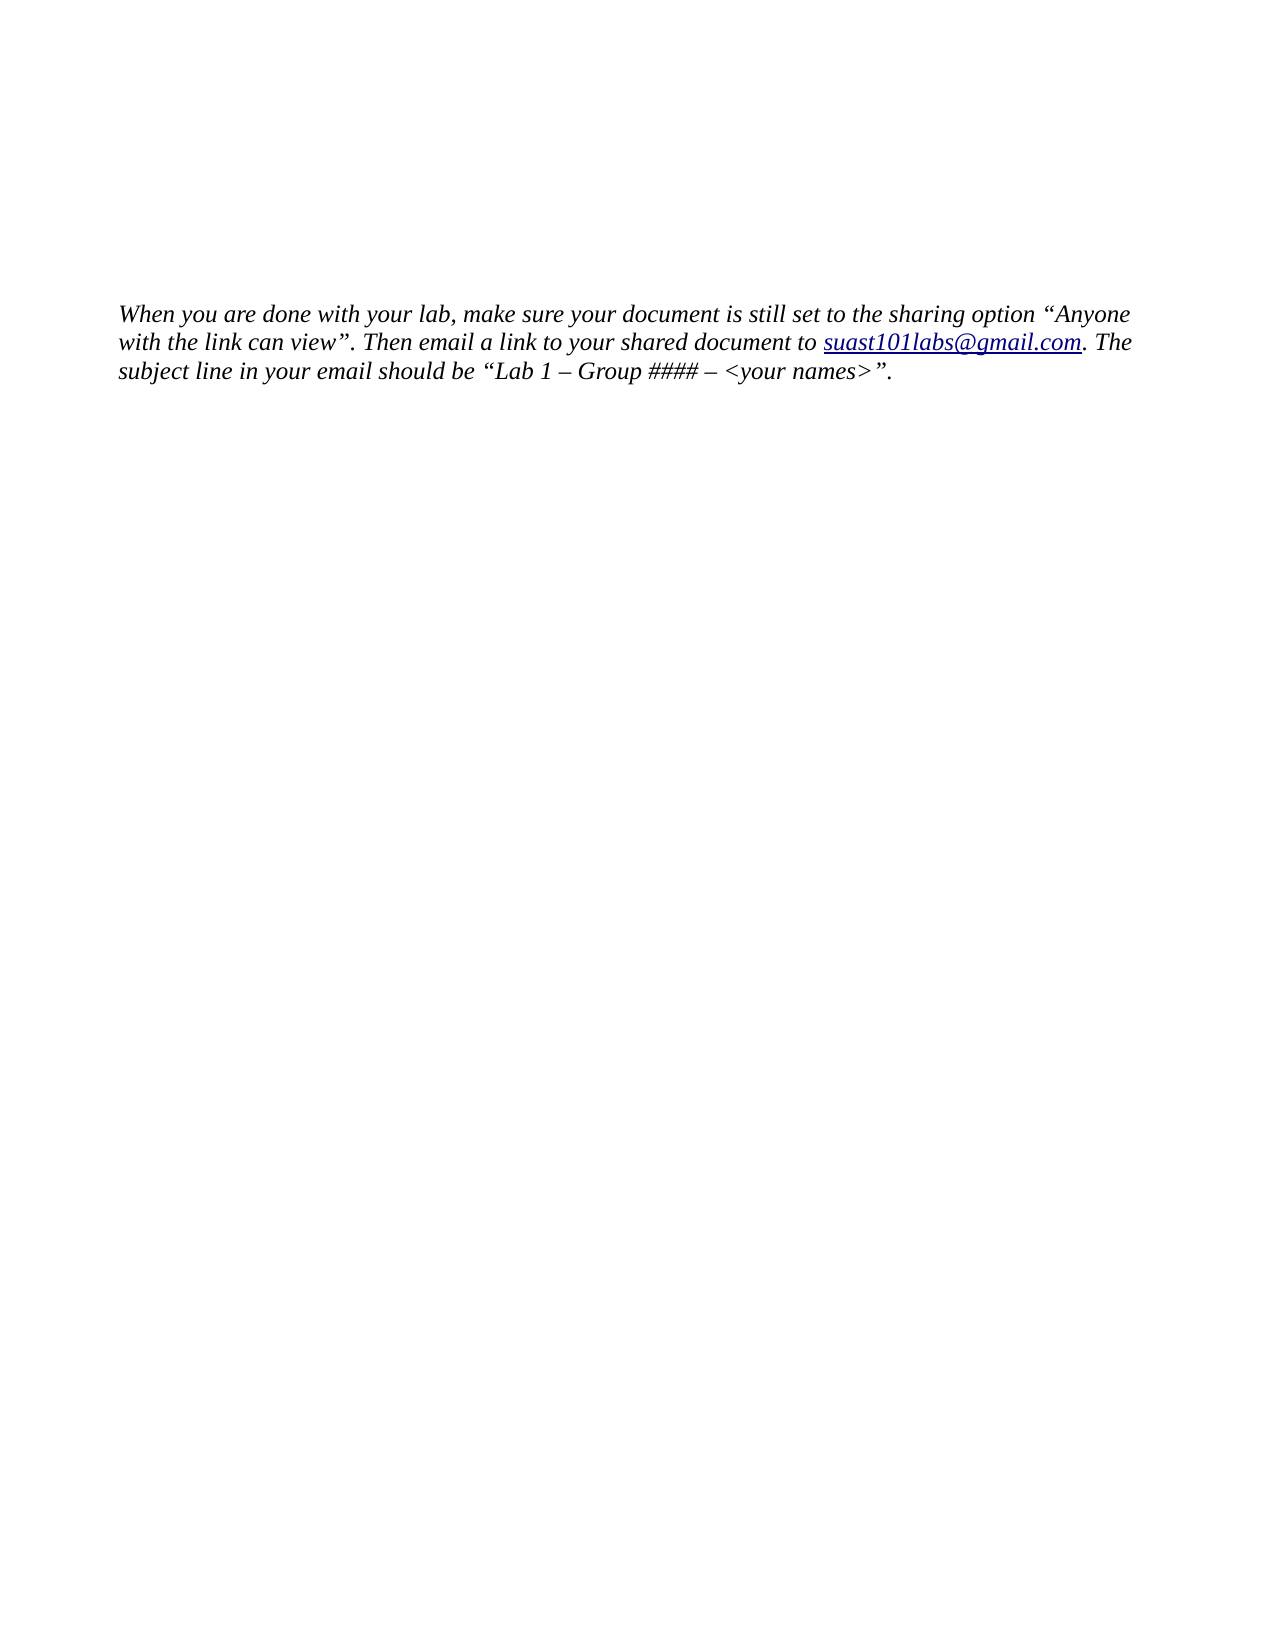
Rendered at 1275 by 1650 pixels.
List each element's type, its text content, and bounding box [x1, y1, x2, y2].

table_header [127, 147, 1158, 212]
text When you are done with your lab, make sure your document is still set to the sharing option “Anyone with the link can view”. Then email a link to your shared document to suast101labs@gmail.com. The subject line in your email should be “Lab 1 – Group #### – <your names>”. [118, 299, 1157, 385]
